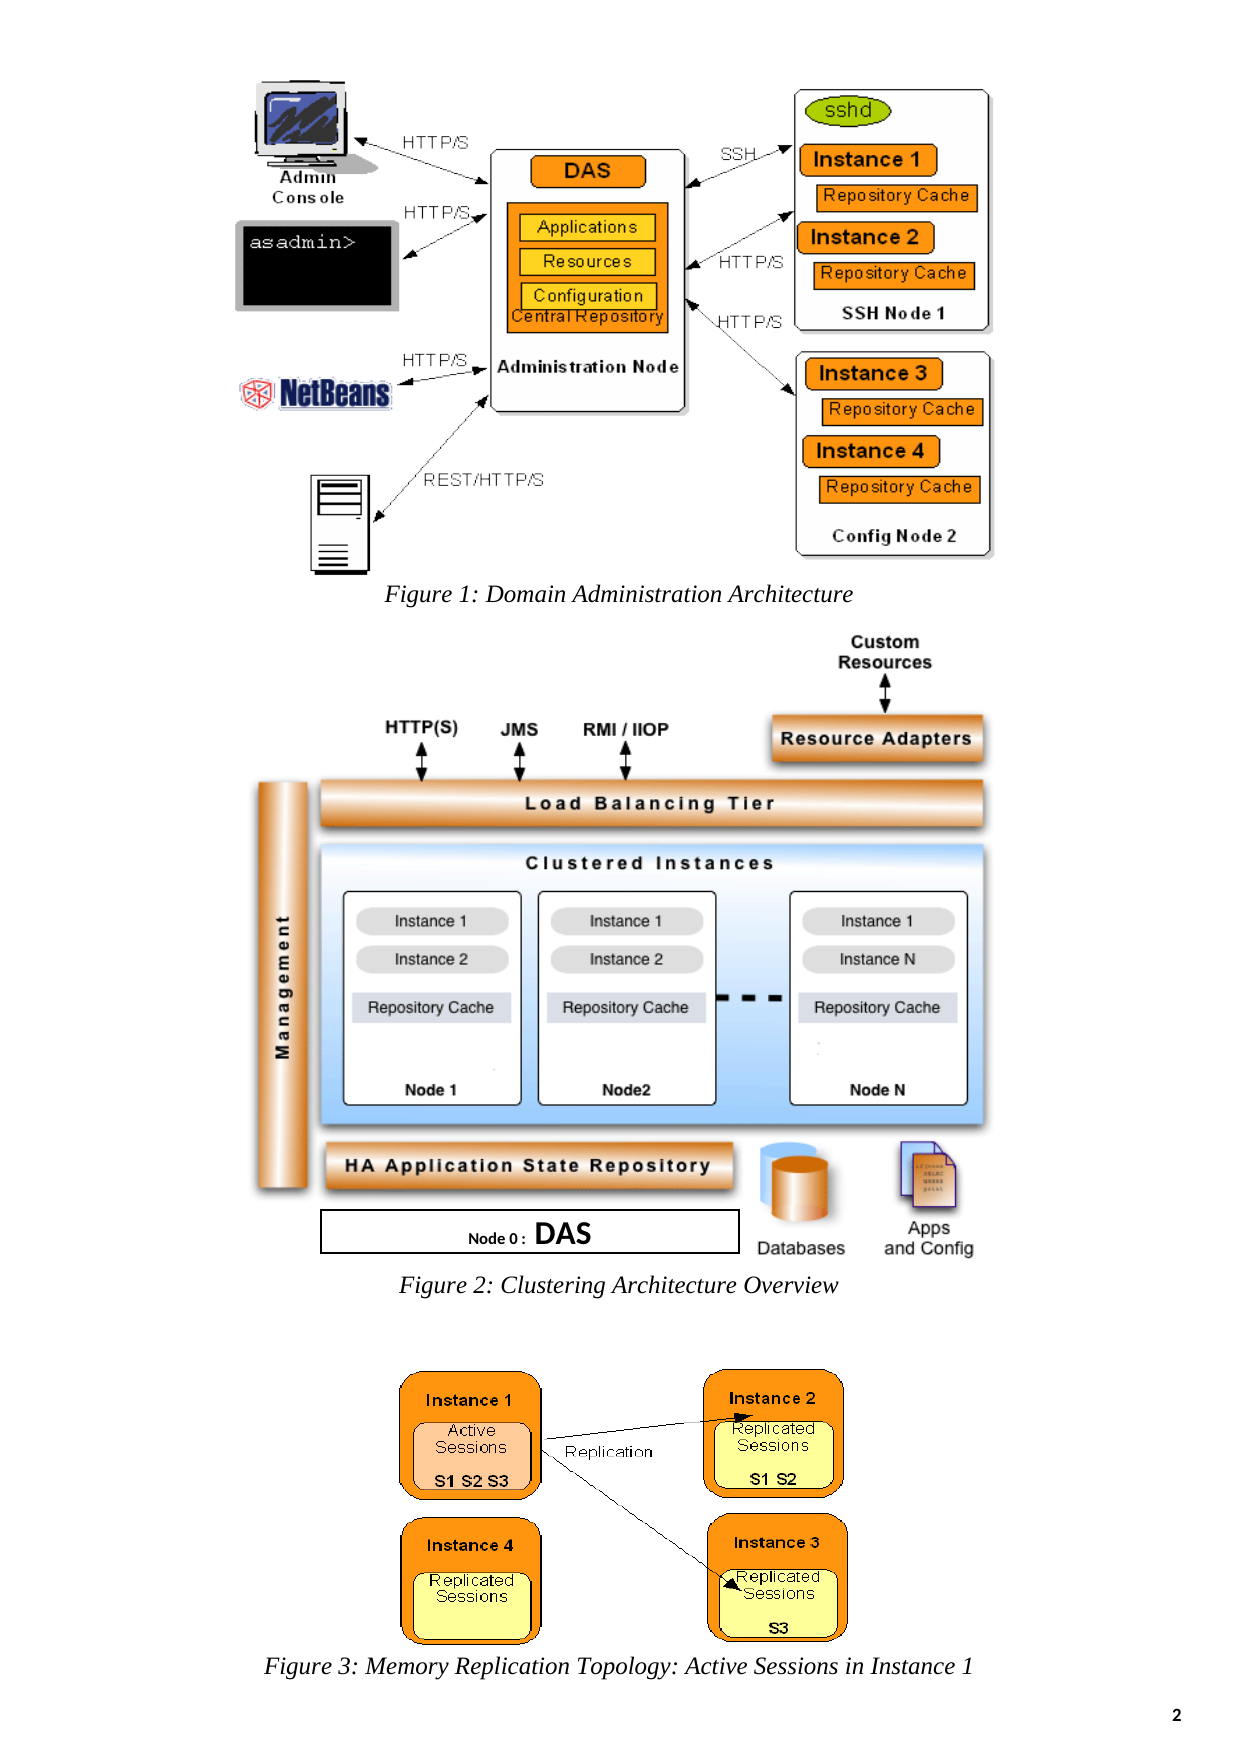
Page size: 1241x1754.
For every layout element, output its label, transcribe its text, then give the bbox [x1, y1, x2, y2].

text Node 0 : DAS [337, 1211, 723, 1252]
picture [385, 1356, 855, 1652]
picture [231, 75, 1009, 579]
text Figure 2: Clustering Architecture Overview [59, 1271, 1181, 1299]
text Figure 1: Domain Administration Architecture [59, 75, 1181, 608]
text Figure 3: Memory Replication Topology: Active Sessions in Instance 1 [59, 1651, 1181, 1680]
picture [232, 628, 1008, 1271]
